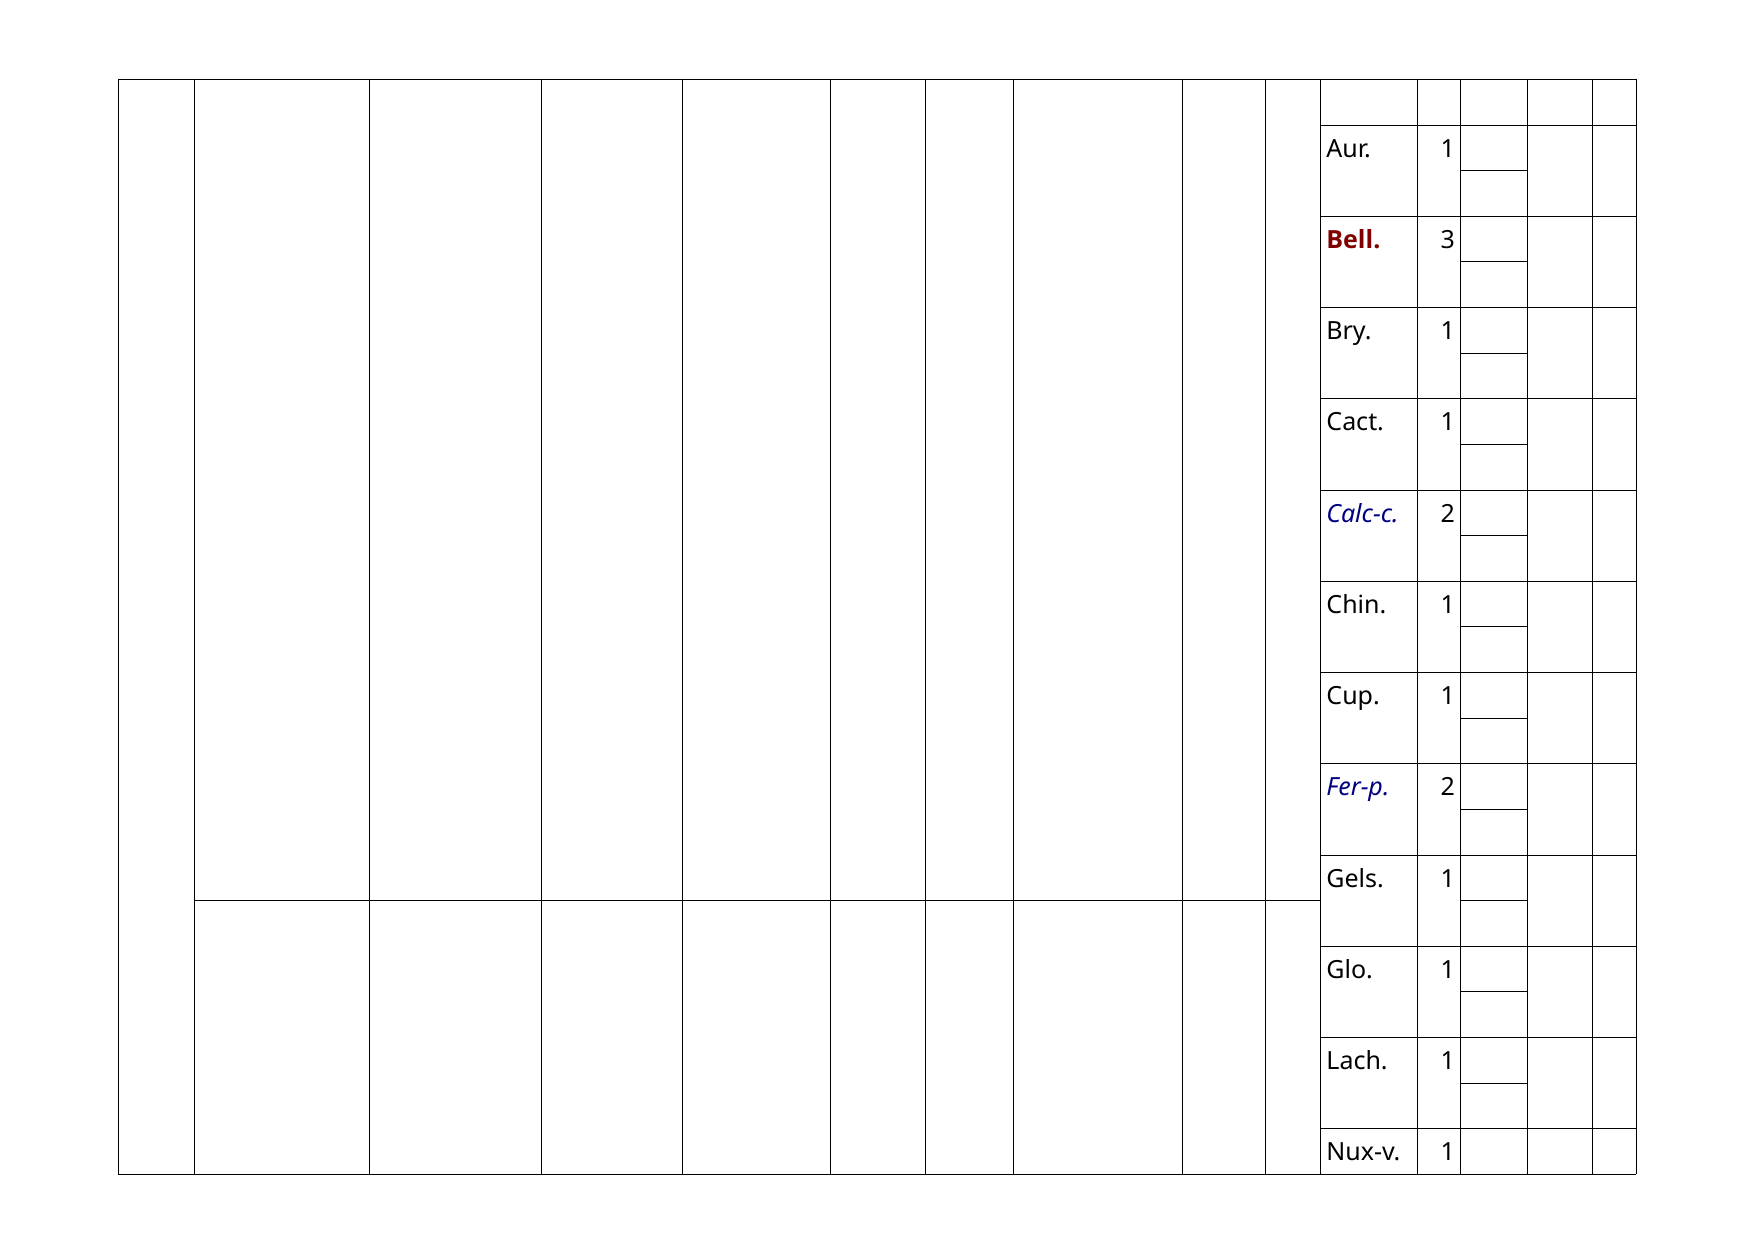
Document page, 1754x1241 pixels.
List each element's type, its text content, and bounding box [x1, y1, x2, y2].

table_cell [1461, 764, 1527, 809]
table_cell Lach. [1321, 1038, 1417, 1128]
table_cell [1528, 80, 1592, 124]
table_cell Cup. [1321, 673, 1417, 763]
table_cell [1461, 399, 1527, 444]
table_cell [1461, 217, 1527, 261]
table_cell [1266, 901, 1320, 1174]
table_cell 1 [1418, 308, 1460, 398]
table_cell [1528, 1129, 1592, 1174]
table_cell [1461, 992, 1527, 1037]
table_cell [926, 80, 1013, 900]
table_cell [1461, 719, 1527, 763]
table_cell [1593, 80, 1636, 124]
table_cell [1528, 308, 1592, 398]
table_cell [1461, 171, 1527, 216]
table_cell [1593, 673, 1636, 763]
table_cell [195, 80, 369, 900]
table_cell [831, 80, 925, 900]
table_cell [1461, 491, 1527, 535]
table_cell [1528, 1038, 1592, 1128]
table_cell [1461, 536, 1527, 581]
table_cell 1 [1418, 673, 1460, 763]
table_cell [1528, 399, 1592, 489]
table_cell Chin. [1321, 582, 1417, 672]
table_cell Aur. [1321, 126, 1417, 216]
table_cell [1461, 627, 1527, 672]
table_cell [1528, 217, 1592, 307]
table_cell [1528, 126, 1592, 216]
table_cell [1461, 673, 1527, 718]
table_cell [1321, 80, 1417, 124]
table_cell [1461, 126, 1527, 170]
table_cell [1593, 126, 1636, 216]
table_cell 1 [1418, 582, 1460, 672]
table_cell [1593, 217, 1636, 307]
table_cell [1528, 947, 1592, 1037]
table_cell Gels. [1321, 856, 1417, 946]
table_cell [1593, 1038, 1636, 1128]
table_cell Fer-p. [1321, 764, 1417, 854]
table_cell [1461, 582, 1527, 626]
table_cell [119, 80, 194, 1174]
table_cell 1 [1418, 126, 1460, 216]
table_cell [1593, 1129, 1636, 1174]
table_cell [1461, 901, 1527, 946]
table_cell [683, 80, 830, 900]
table_cell [1593, 856, 1636, 946]
table_cell [1528, 856, 1592, 946]
table_cell [1461, 308, 1527, 353]
table_cell [1593, 491, 1636, 581]
table_cell [1593, 947, 1636, 1037]
table_cell 1 [1418, 856, 1460, 946]
table_cell [1461, 354, 1527, 398]
table_cell [1266, 80, 1320, 900]
table_cell Calc-c. [1321, 491, 1417, 581]
table_cell Glo. [1321, 947, 1417, 1037]
table_cell [1593, 308, 1636, 398]
table_cell 1 [1418, 1038, 1460, 1128]
table_cell [1461, 1129, 1527, 1174]
table_cell [1593, 399, 1636, 489]
table_cell [1014, 901, 1182, 1174]
table_cell [1528, 582, 1592, 672]
table_cell Cact. [1321, 399, 1417, 489]
table_cell [683, 901, 830, 1174]
table_cell [370, 80, 541, 900]
table_cell [1461, 80, 1527, 124]
table_cell Bry. [1321, 308, 1417, 398]
table_cell [1461, 445, 1527, 489]
table_cell [831, 901, 925, 1174]
table_cell [1461, 1084, 1527, 1128]
table_cell [1593, 582, 1636, 672]
table_cell [1014, 80, 1182, 900]
table_cell [542, 901, 682, 1174]
table_cell 3 [1418, 217, 1460, 307]
table_cell 1 [1418, 947, 1460, 1037]
table_cell [1183, 901, 1265, 1174]
table_cell [1528, 673, 1592, 763]
table_cell [1461, 947, 1527, 991]
table_cell [1528, 491, 1592, 581]
table_cell [370, 901, 541, 1174]
table_cell [926, 901, 1013, 1174]
table_cell Bell. [1321, 217, 1417, 307]
table_cell 2 [1418, 491, 1460, 581]
table_cell [542, 80, 682, 900]
table_cell 1 [1418, 399, 1460, 489]
table_cell [195, 901, 369, 1174]
table_cell [1418, 80, 1460, 124]
table_cell [1461, 810, 1527, 854]
table_cell [1461, 262, 1527, 307]
table_cell Nux-v. [1321, 1129, 1417, 1174]
table_cell [1528, 764, 1592, 854]
table_cell [1461, 856, 1527, 900]
table_cell 2 [1418, 764, 1460, 854]
table_cell [1183, 80, 1265, 900]
table_cell [1461, 1038, 1527, 1083]
table_cell [1593, 764, 1636, 854]
table_cell 1 [1418, 1129, 1460, 1174]
